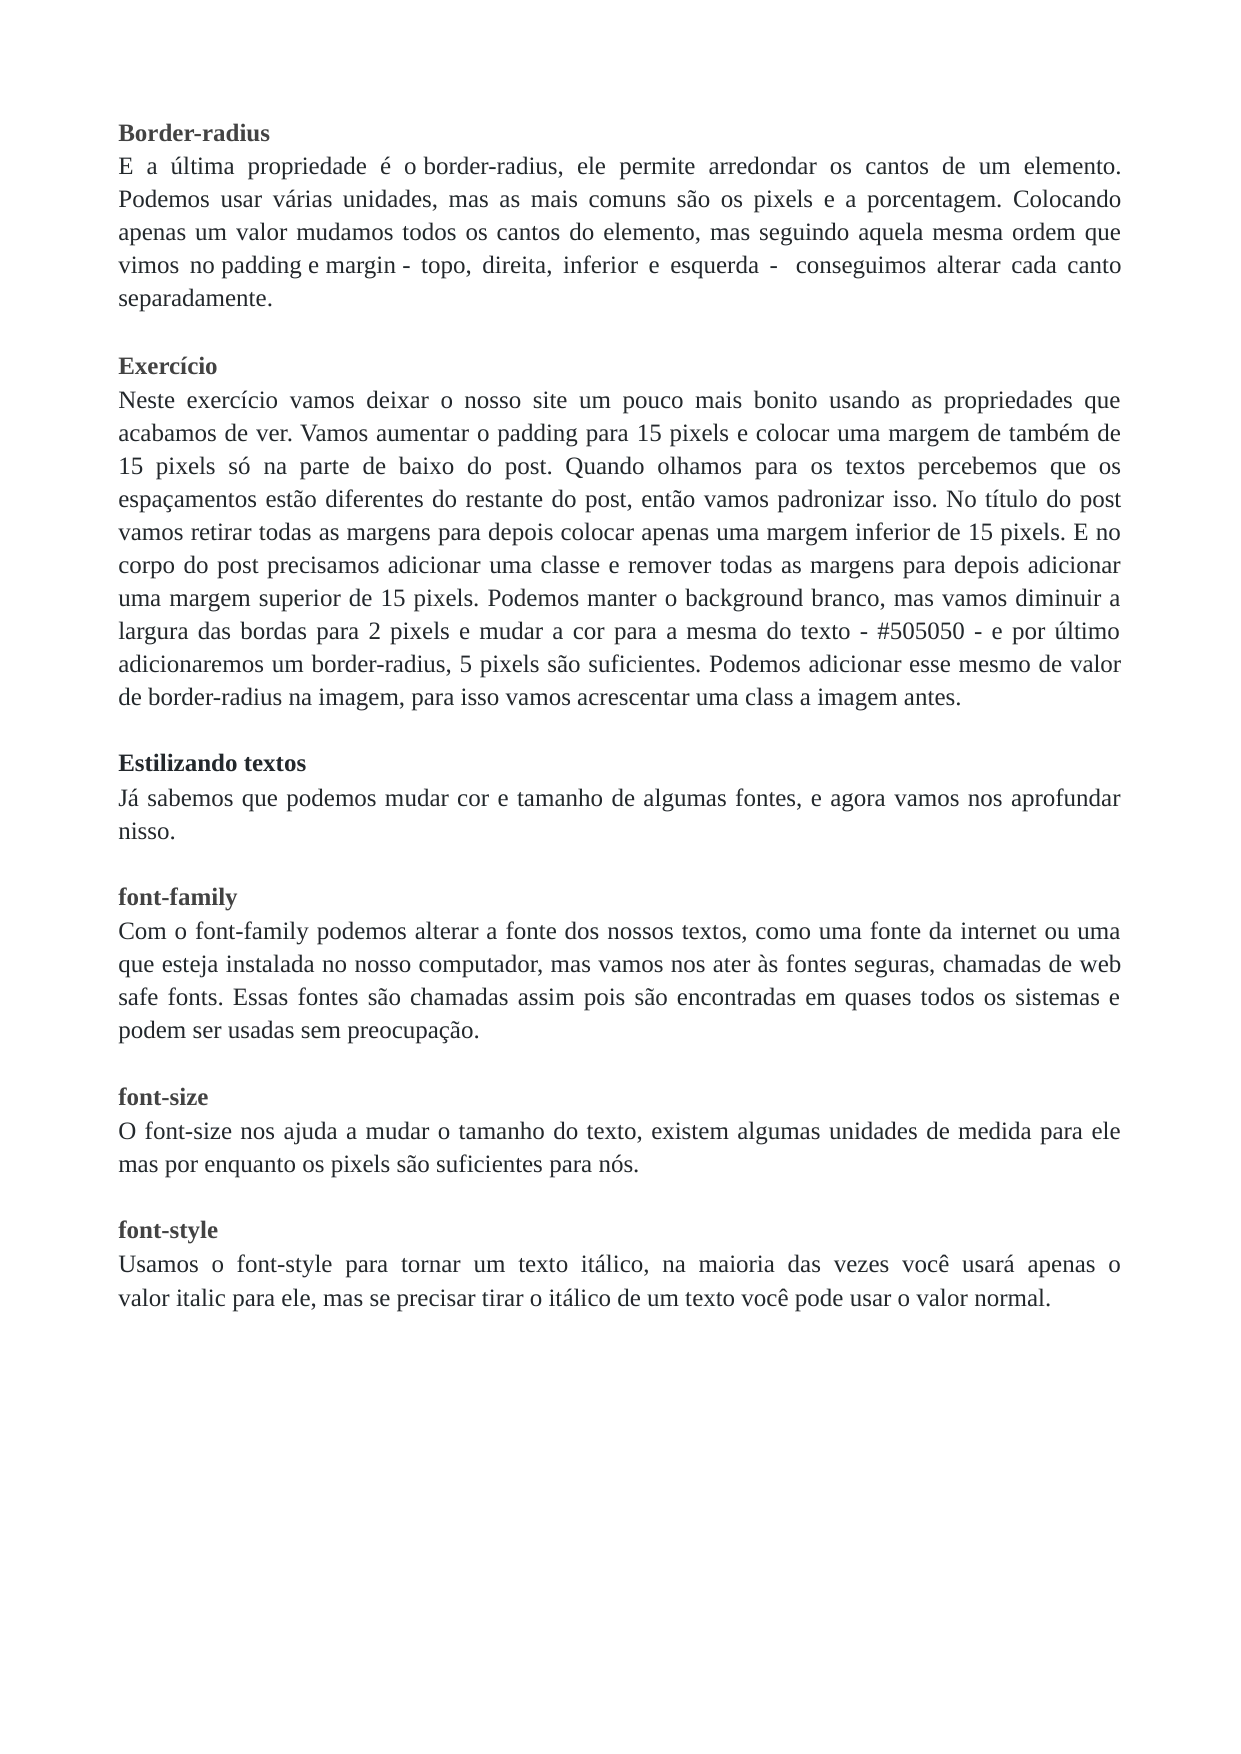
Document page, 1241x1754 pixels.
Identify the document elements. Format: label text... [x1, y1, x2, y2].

subtitle font-style [118, 1215, 1122, 1244]
text Neste exercício vamos deixar o nosso site um pouco mais bonito usando as propriedades que acabamos de ver. Vamos aumentar o padding para 15 pixels e colocar uma margem de também de 15 pixels só na parte de baixo do post. Quando olhamos para os textos percebemos que os espaçamentos estão diferentes do restante do post, então vamos padronizar isso. No título do post vamos retirar todas as margens para depois colocar apenas uma margem inferior de 15 pixels. E no corpo do post precisamos adicionar uma classe e remover todas as margens para depois adicionar uma margem superior de 15 pixels. Podemos manter o background branco, mas vamos diminuir a largura das bordas para 2 pixels e mudar a cor para a mesma do texto - #505050 - e por último adicionaremos um border-radius, 5 pixels são suficientes. Podemos adicionar esse mesmo de valor de border-radius na imagem, para isso vamos acrescentar uma class a imagem antes. [118, 385, 1122, 711]
text Border-radius [118, 118, 1122, 147]
text Usamos o font-style para tornar um texto itálico, na maioria das vezes você usará apenas o valor italic para ele, mas se precisar tirar o itálico de um texto você pode usar o valor normal. [118, 1249, 1122, 1311]
subtitle Exercício [118, 351, 1122, 379]
text E a última propriedade é o border-radius, ele permite arredondar os cantos de um elemento. Podemos usar várias unidades, mas as mais comuns são os pixels e a porcentagem. Colocando apenas um valor mudamos todos os cantos do elemento, mas seguindo aquela mesma ordem que vimos no padding e margin - topo, direita, inferior e esquerda - conseguimos alterar cada canto separadamente. [118, 151, 1122, 312]
subtitle Estilizando textos [118, 748, 1122, 777]
subtitle font-family [118, 882, 1122, 911]
subtitle font-size [118, 1082, 1122, 1110]
text Já sabemos que podemos mudar cor e tamanho de algumas fontes, e agora vamos nos aprofundar nisso. [118, 783, 1122, 845]
text O font-size nos ajuda a mudar o tamanho do texto, existem algumas unidades de medida para ele mas por enquanto os pixels são suficientes para nós. [118, 1116, 1122, 1178]
text Com o font-family podemos alterar a fonte dos nossos textos, como uma fonte da internet ou uma que esteja instalada no nosso computador, mas vamos nos ater às fontes seguras, chamadas de web safe fonts. Essas fontes são chamadas assim pois são encontradas em quases todos os sistemas e podem ser usadas sem preocupação. [118, 916, 1122, 1044]
